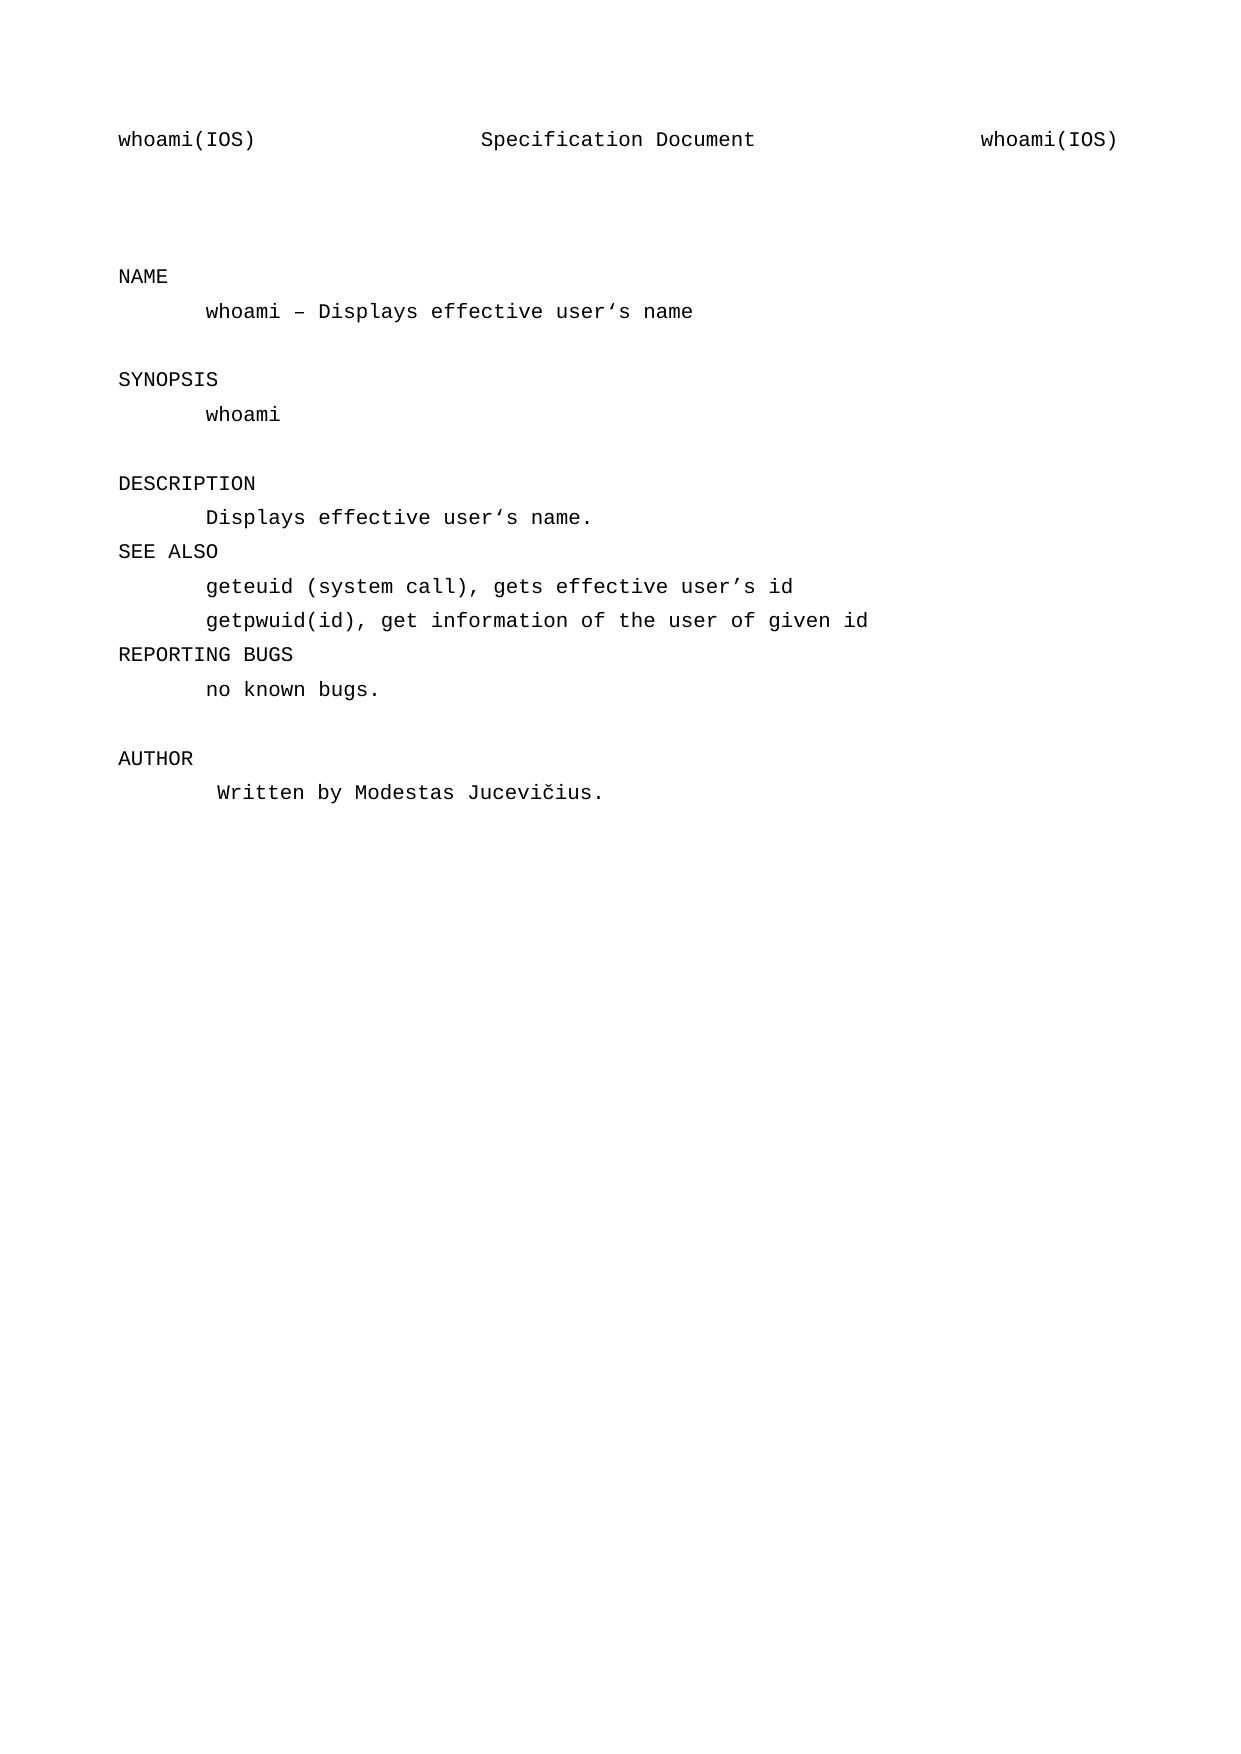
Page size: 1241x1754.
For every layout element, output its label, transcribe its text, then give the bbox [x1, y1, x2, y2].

text whoami – Displays effective user‘s name [118, 290, 1122, 324]
text no known bugs. [118, 668, 1122, 702]
text Written by Modestas Jucevičius. [118, 771, 1122, 806]
text SEE ALSO [118, 531, 1122, 565]
text geteuid (system call), gets effective user’s id [118, 565, 1122, 599]
text whoami(IOS) Specification Document whoami(IOS) [118, 118, 1122, 152]
text DESCRIPTION [118, 462, 1122, 496]
text getpwuid(id), get information of the user of given id [118, 599, 1122, 634]
text Displays effective user‘s name. [118, 496, 1122, 531]
text REPORTING BUGS [118, 634, 1122, 668]
text SYNOPSIS [118, 359, 1122, 393]
text AUTHOR [118, 737, 1122, 771]
text whoami [118, 393, 1122, 427]
text NAME [118, 256, 1122, 290]
